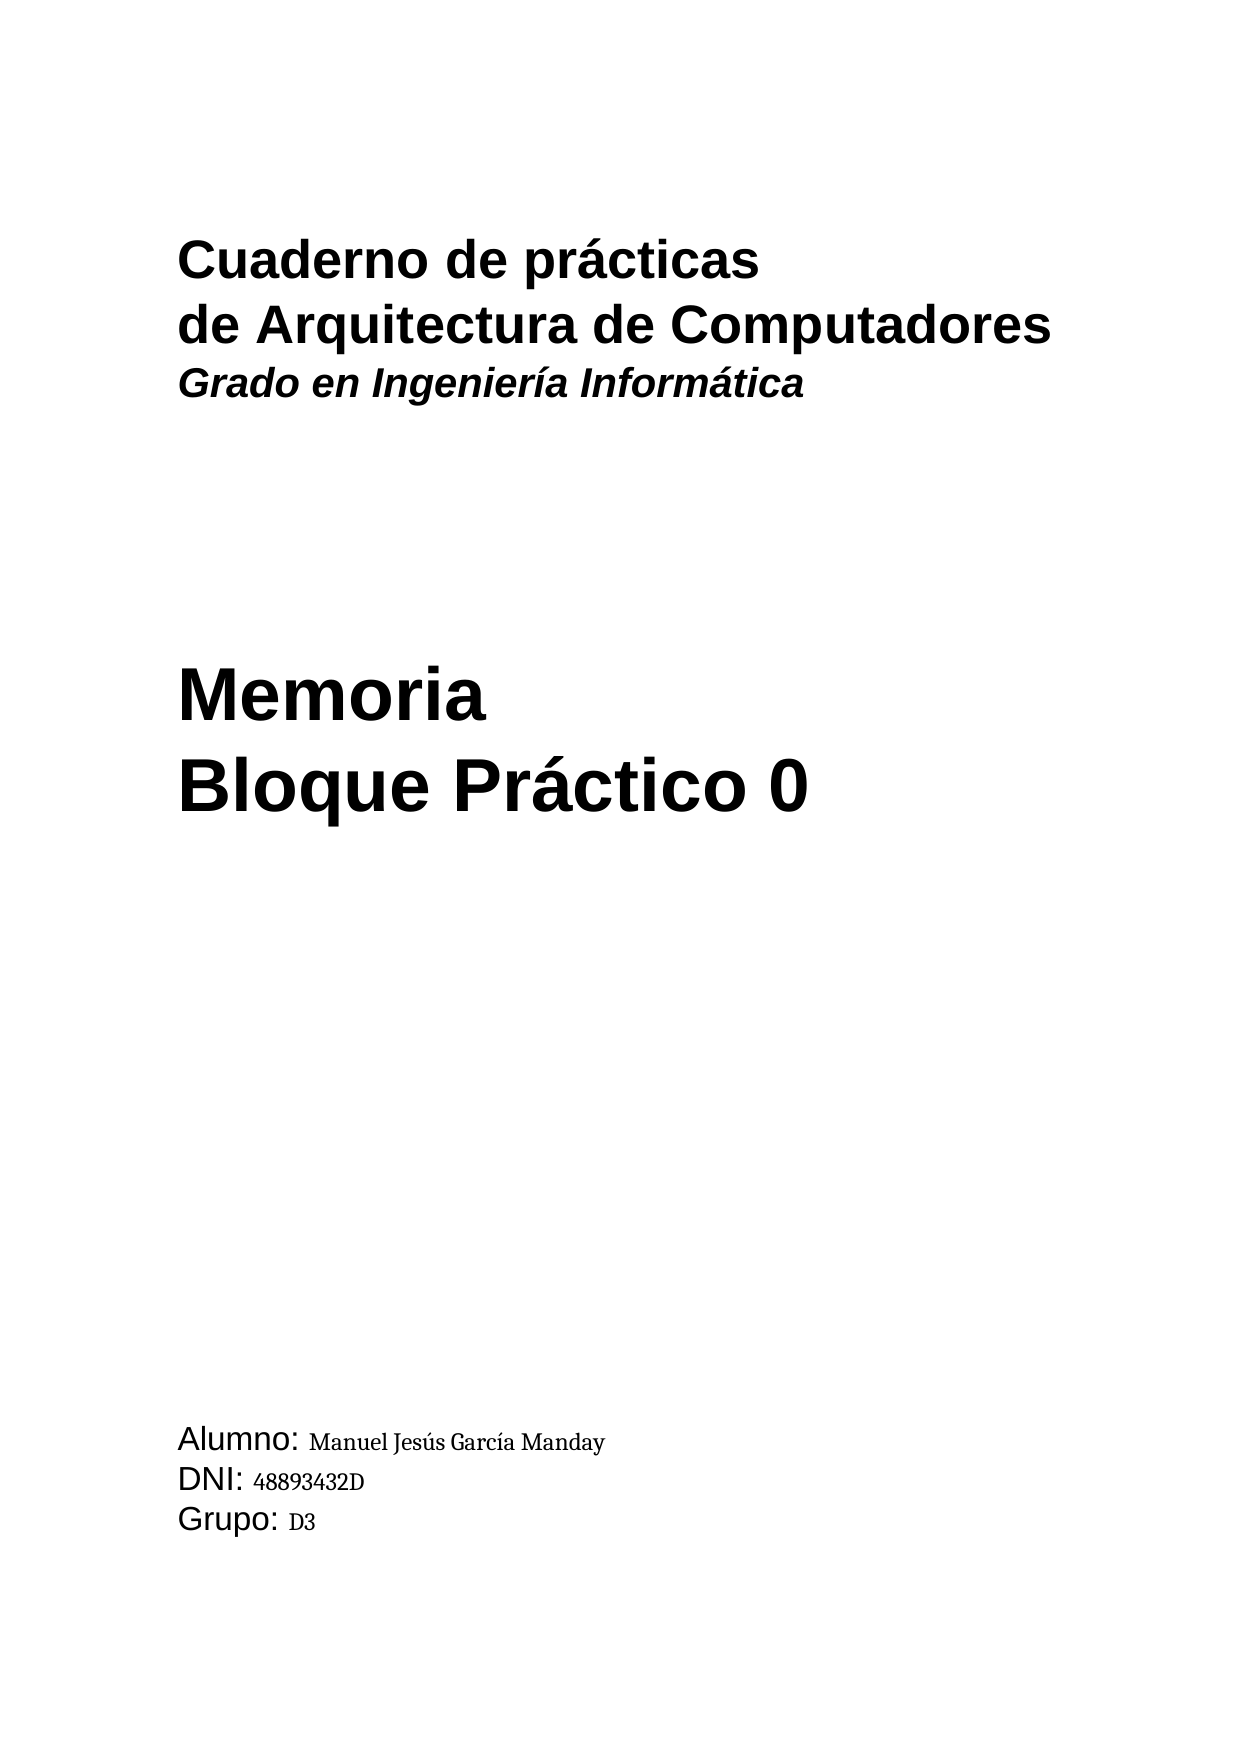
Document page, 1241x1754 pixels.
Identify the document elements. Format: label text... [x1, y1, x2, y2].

text Memoria Bloque Práctico 0 [177, 650, 1063, 827]
text Alumno: Manuel Jesús García Manday [177, 1419, 1063, 1457]
text de Arquitectura de Computadores [177, 293, 1063, 355]
text DNI: 48893432D [177, 1459, 1063, 1497]
text Grupo: D3 [177, 1499, 1063, 1538]
text Cuaderno de prácticas [177, 228, 1063, 290]
text Grado en Ingeniería Informática [177, 358, 1063, 406]
